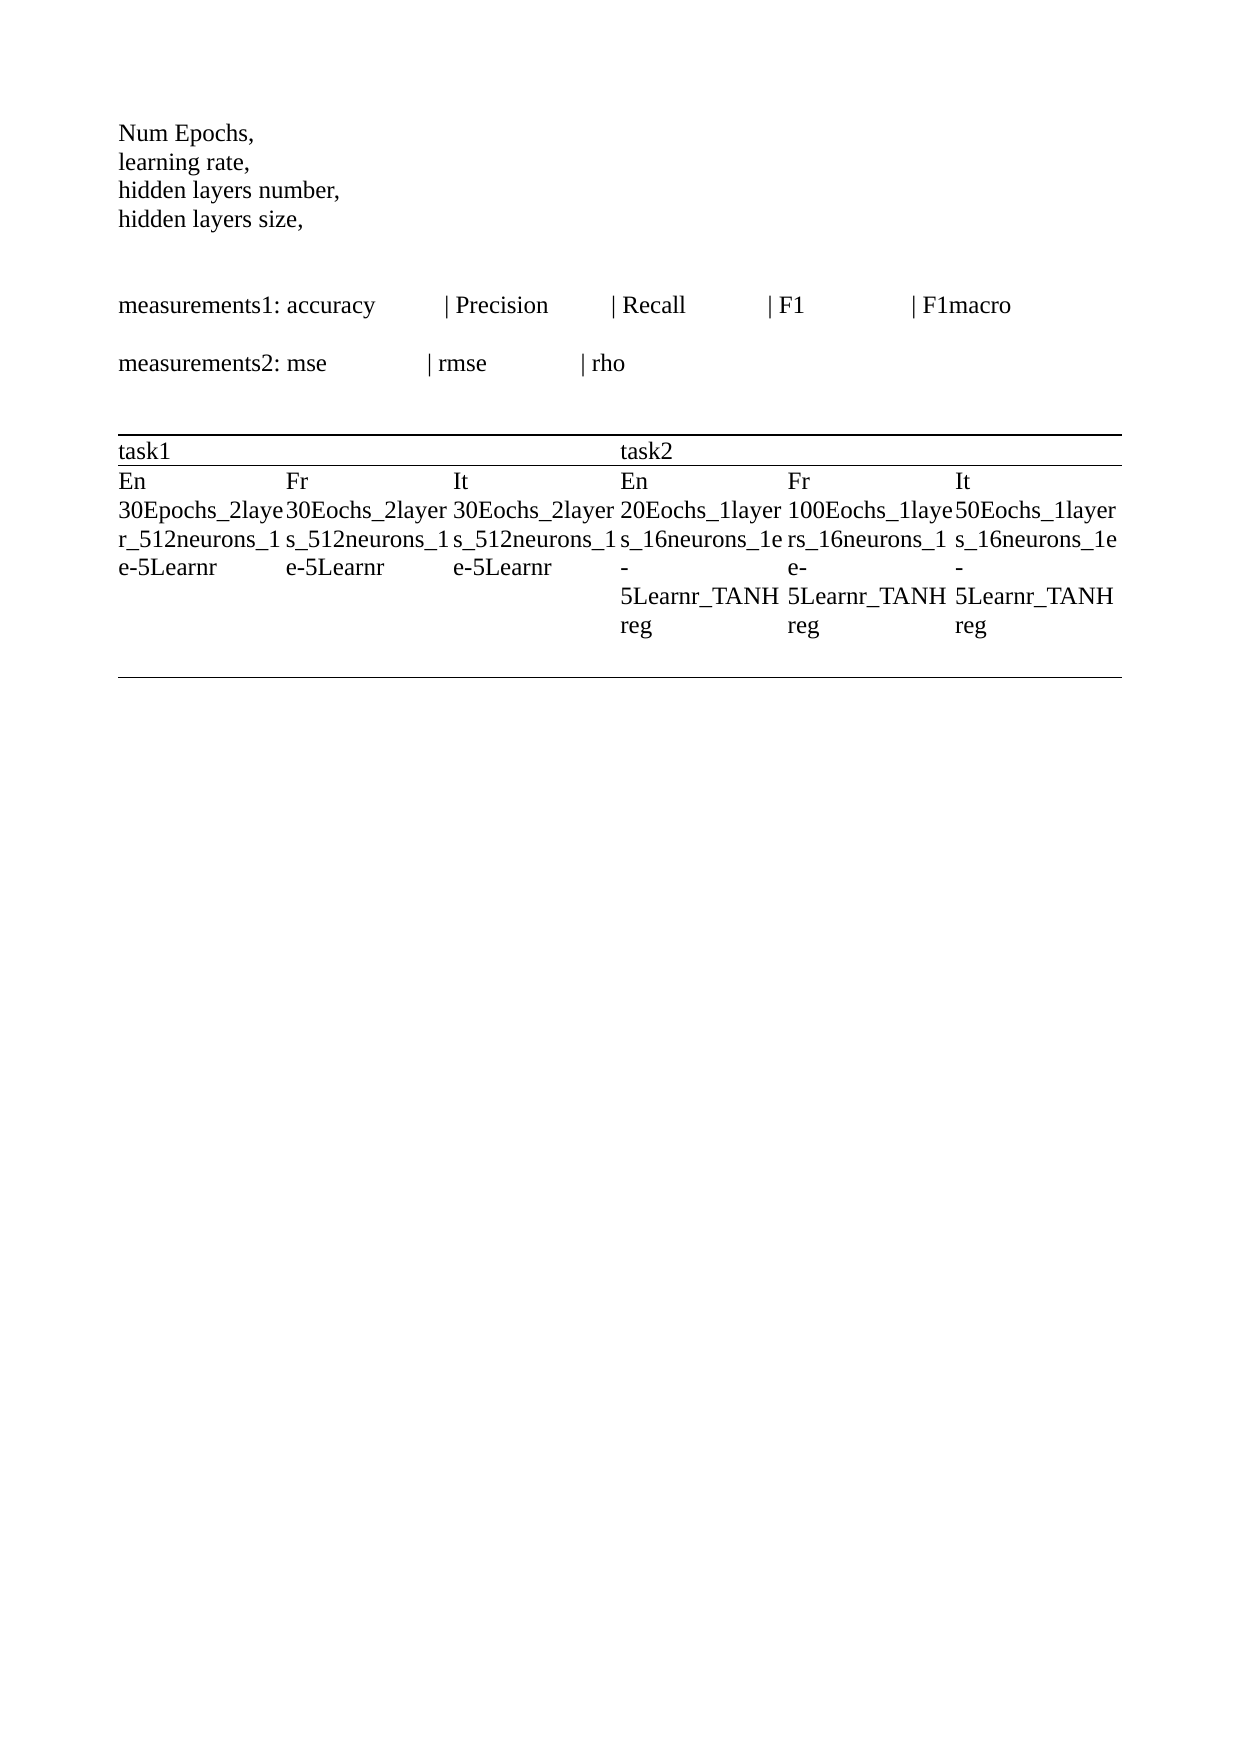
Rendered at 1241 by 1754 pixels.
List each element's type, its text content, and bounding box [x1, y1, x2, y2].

table_header [286, 436, 453, 465]
text measurements2: mse | rmse | rho [118, 348, 1122, 377]
text measurements1: accuracy | Precision | Recall | F1 | F1macro [118, 291, 1122, 319]
table_header task2 [620, 436, 787, 465]
table_cell 50Eochs_1layers_16neurons_1e-5Learnr_TANHreg [955, 495, 1122, 677]
table_cell It [955, 466, 1122, 495]
table_cell It [453, 466, 620, 495]
table_cell En [620, 466, 787, 495]
table_header [788, 436, 955, 465]
table_header [955, 436, 1122, 465]
table_header task1 [118, 436, 286, 465]
table_cell Fr [788, 466, 955, 495]
text hidden layers size, [118, 204, 1122, 233]
table_cell 30Eochs_2layers_512neurons_1e-5Learnr [286, 495, 453, 677]
table_cell 30Epochs_2layer_512neurons_1e-5Learnr [118, 495, 286, 677]
text learning rate, [118, 147, 1122, 176]
table_cell En [118, 466, 286, 495]
table_cell 20Eochs_1layers_16neurons_1e-5Learnr_TANHreg [620, 495, 787, 677]
table_cell Fr [286, 466, 453, 495]
table_cell 30Eochs_2layers_512neurons_1e-5Learnr [453, 495, 620, 677]
text hidden layers number, [118, 176, 1122, 204]
table_header [453, 436, 620, 465]
text Num Epochs, [118, 118, 1122, 147]
table_cell 100Eochs_1layers_16neurons_1e-5Learnr_TANHreg [788, 495, 955, 677]
